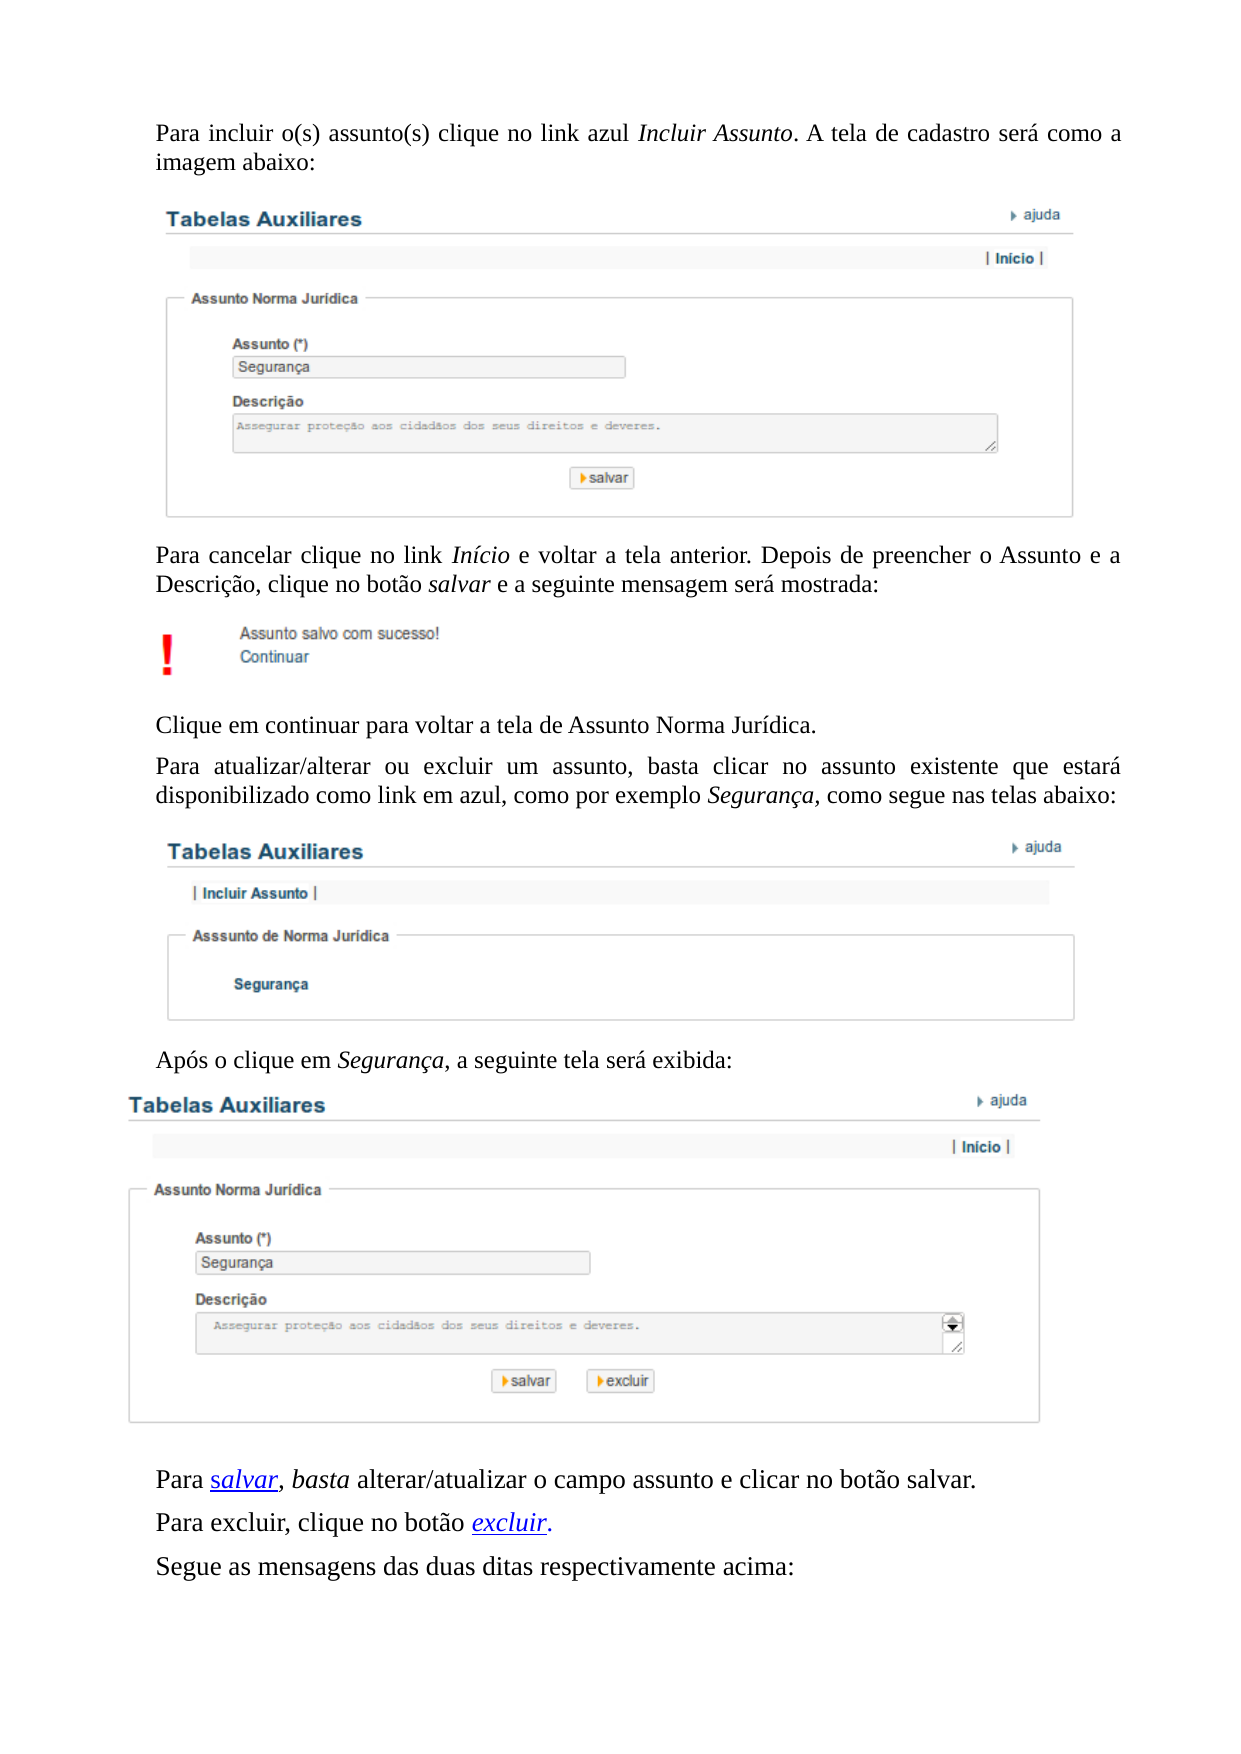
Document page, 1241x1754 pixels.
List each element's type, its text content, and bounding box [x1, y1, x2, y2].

picture [145, 610, 458, 697]
text Clique em continuar para voltar a tela de Assunto Norma Jurídica. [155, 710, 1122, 739]
list Para excluir, clique no botão excluir. [155, 1507, 1122, 1538]
list Após o clique em Segurança, a seguinte tela será exibida: [155, 1045, 1122, 1074]
picture [159, 838, 1082, 1028]
picture [159, 205, 1082, 523]
list Para incluir o(s) assunto(s) clique no link azul Incluir Assunto. A tela de cadastro será como a imagem abaixo: [155, 118, 1122, 176]
picture [123, 1090, 1046, 1429]
list Para atualizar/alterar ou excluir um assunto, basta clicar no assunto existente que estará disponibilizado como link em azul, como por exemplo Segurança, como segue nas telas abaixo: [155, 751, 1122, 809]
list Para salvar, basta alterar/atualizar o campo assunto e clicar no botão salvar. [155, 1463, 1122, 1494]
list Para cancelar clique no link Início e voltar a tela anterior. Depois de preencher o Assunto e a Descrição, clique no botão salvar e a seguinte mensagem será mostrada: [155, 540, 1122, 598]
list Segue as mensagens das duas ditas respectivamente acima: [155, 1550, 1122, 1581]
